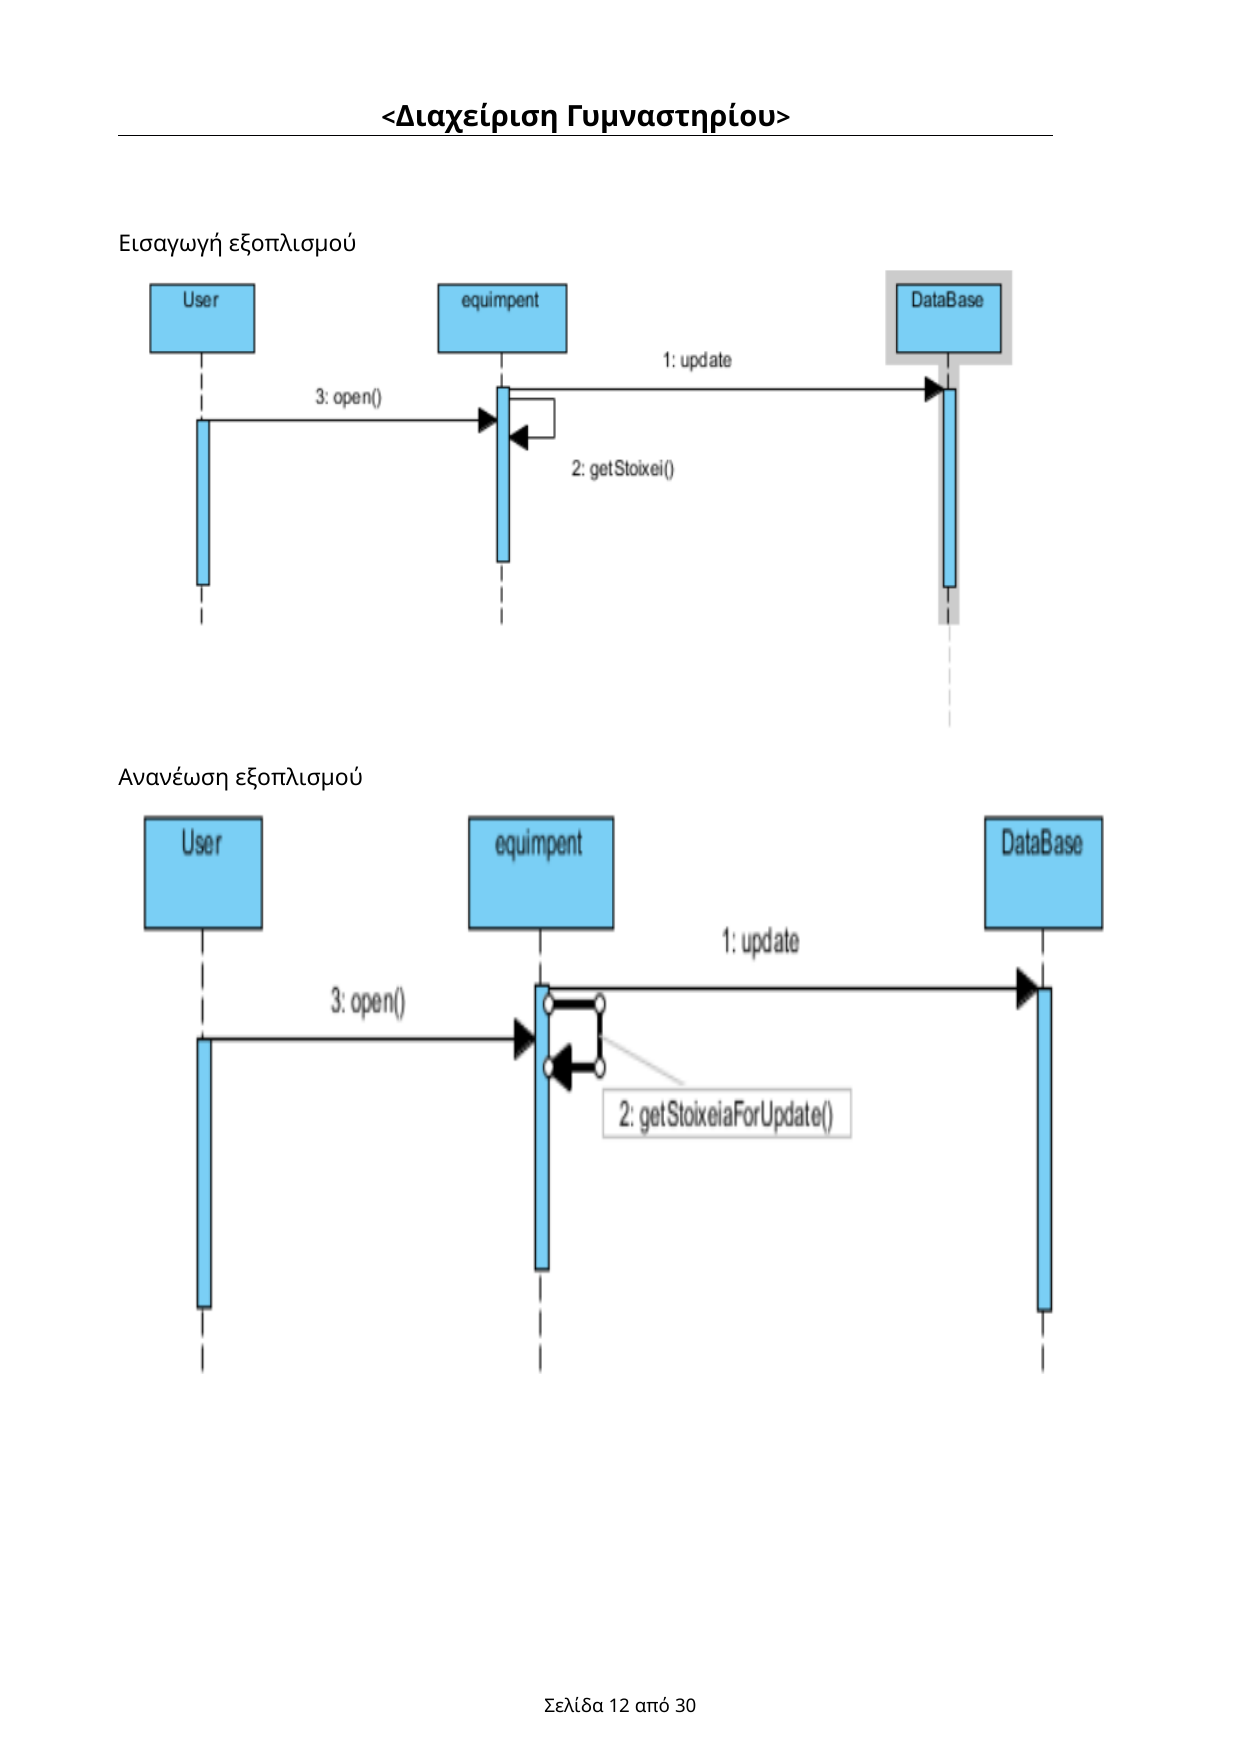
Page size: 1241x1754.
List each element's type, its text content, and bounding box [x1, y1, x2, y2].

text Εισαγωγή εξοπλισμού [118, 227, 1122, 258]
picture [118, 270, 1123, 730]
text Ανανέωση εξοπλισμού [118, 760, 1122, 792]
picture [118, 804, 1123, 1374]
